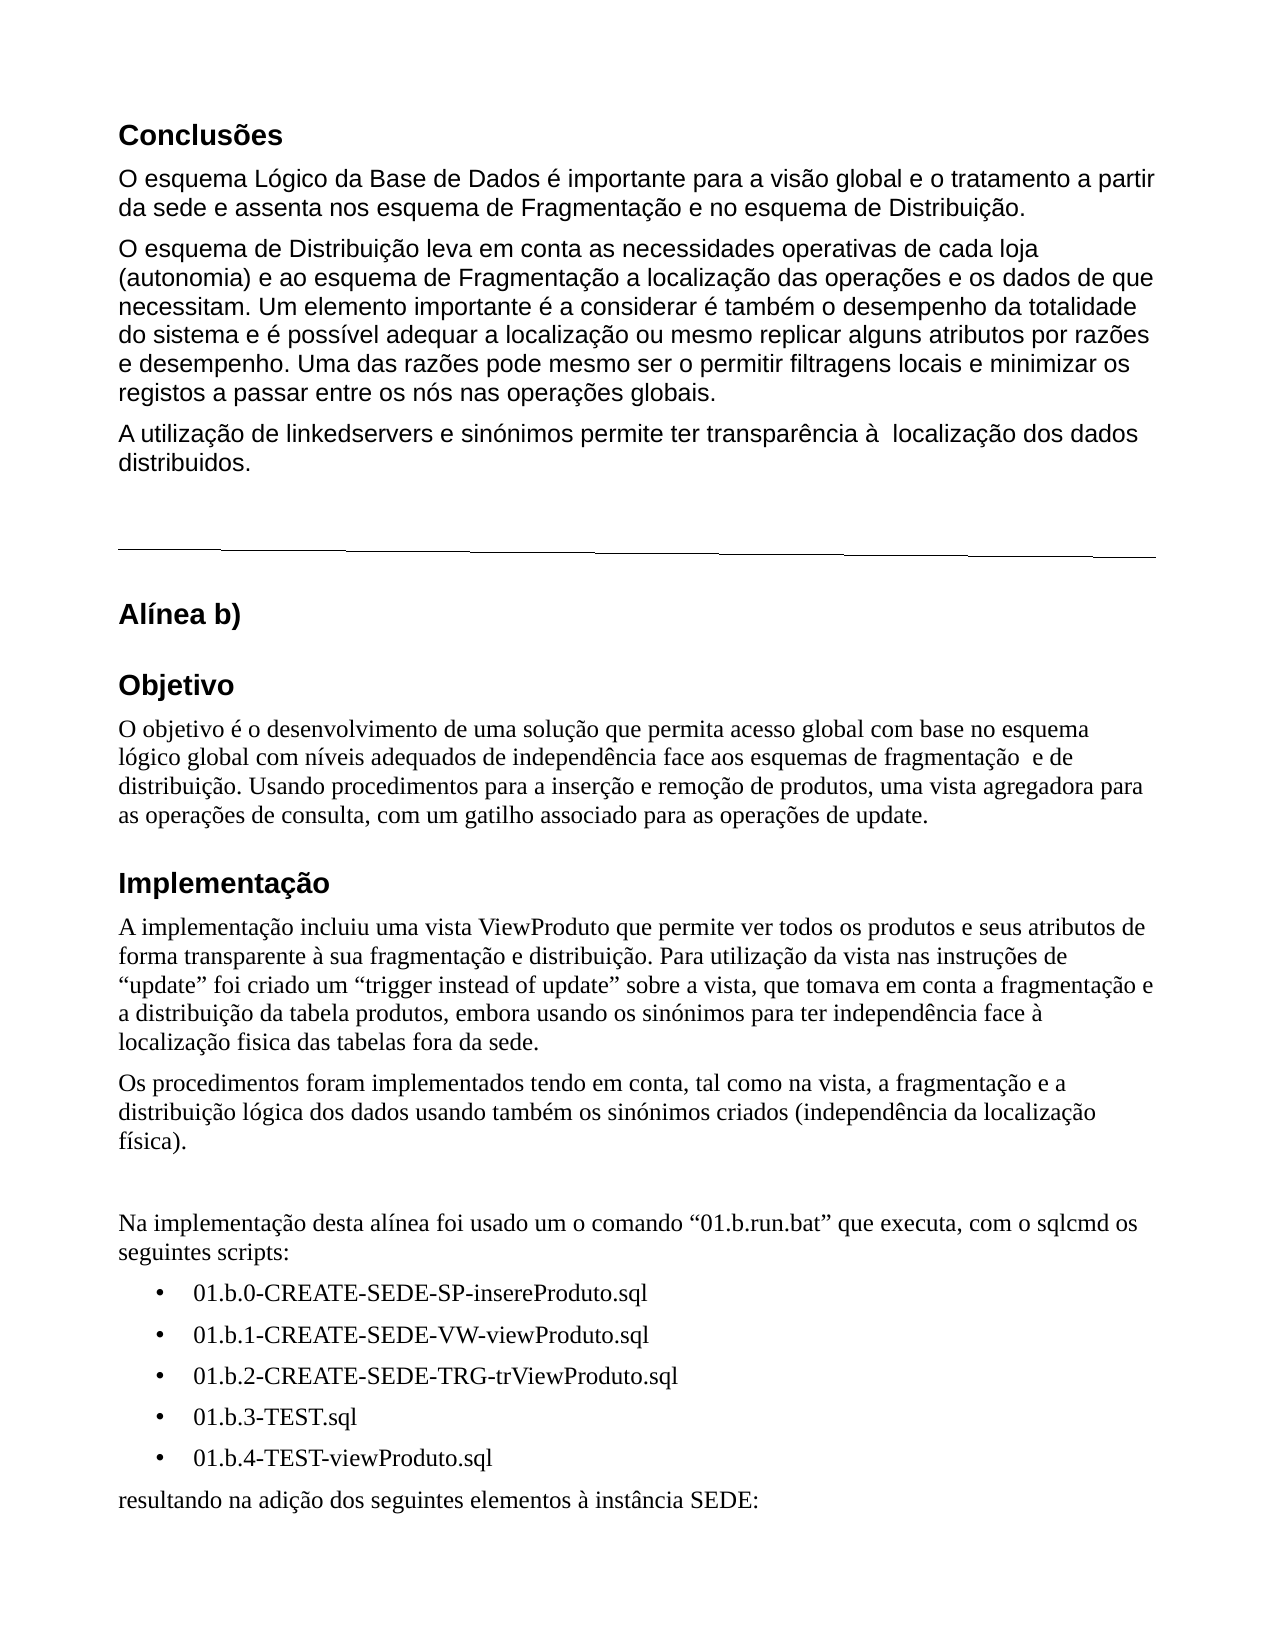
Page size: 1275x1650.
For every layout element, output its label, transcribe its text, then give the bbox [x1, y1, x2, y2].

subtitle Objetivo [118, 668, 1157, 701]
text O objetivo é o desenvolvimento de uma solução que permita acesso global com base no esquema lógico global com níveis adequados de independência face aos esquemas de fragmentação e de distribuição. Usando procedimentos para a inserção e remoção de produtos, uma vista agregadora para as operações de consulta, com um gatilho associado para as operações de update. [118, 714, 1157, 829]
list 01.b.0-CREATE-SEDE-SP-insereProduto.sql [156, 1278, 1157, 1307]
text resultando na adição dos seguintes elementos à instância SEDE: [118, 1485, 1157, 1513]
text A implementação incluiu uma vista ViewProduto que permite ver todos os produtos e seus atributos de forma transparente à sua fragmentação e distribuição. Para utilização da vista nas instruções de “update” foi criado um “trigger instead of update” sobre a vista, que tomava em conta a fragmentação e a distribuição da tabela produtos, embora usando os sinónimos para ter independência face à localização fisica das tabelas fora da sede. [118, 912, 1157, 1056]
text A utilização de linkedservers e sinónimos permite ter transparência à localização dos dados distribuidos. [118, 419, 1157, 477]
list 01.b.4-TEST-viewProduto.sql [156, 1443, 1157, 1472]
subtitle Alínea b) [118, 597, 1157, 630]
text O esquema de Distribuição leva em conta as necessidades operativas de cada loja (autonomia) e ao esquema de Fragmentação a localização das operações e os dados de que necessitam. Um elemento importante é a considerar é também o desempenho da totalidade do sistema e é possível adequar a localização ou mesmo replicar alguns atributos por razões e desempenho. Uma das razões pode mesmo ser o permitir filtragens locais e minimizar os registos a passar entre os nós nas operações globais. [118, 234, 1157, 407]
list 01.b.1-CREATE-SEDE-VW-viewProduto.sql [156, 1320, 1157, 1348]
list 01.b.2-CREATE-SEDE-TRG-trViewProduto.sql [156, 1361, 1157, 1390]
text Na implementação desta alínea foi usado um o comando “01.b.run.bat” que executa, com o sqlcmd os seguintes scripts: [118, 1208, 1157, 1266]
subtitle Conclusões [118, 118, 1157, 152]
subtitle Implementação [118, 866, 1157, 900]
text Os procedimentos foram implementados tendo em conta, tal como na vista, a fragmentação e a distribuição lógica dos dados usando também os sinónimos criados (independência da localização física). [118, 1068, 1157, 1155]
list 01.b.3-TEST.sql [156, 1402, 1157, 1431]
text O esquema Lógico da Base de Dados é importante para a visão global e o tratamento a partir da sede e assenta nos esquema de Fragmentação e no esquema de Distribuição. [118, 164, 1157, 222]
